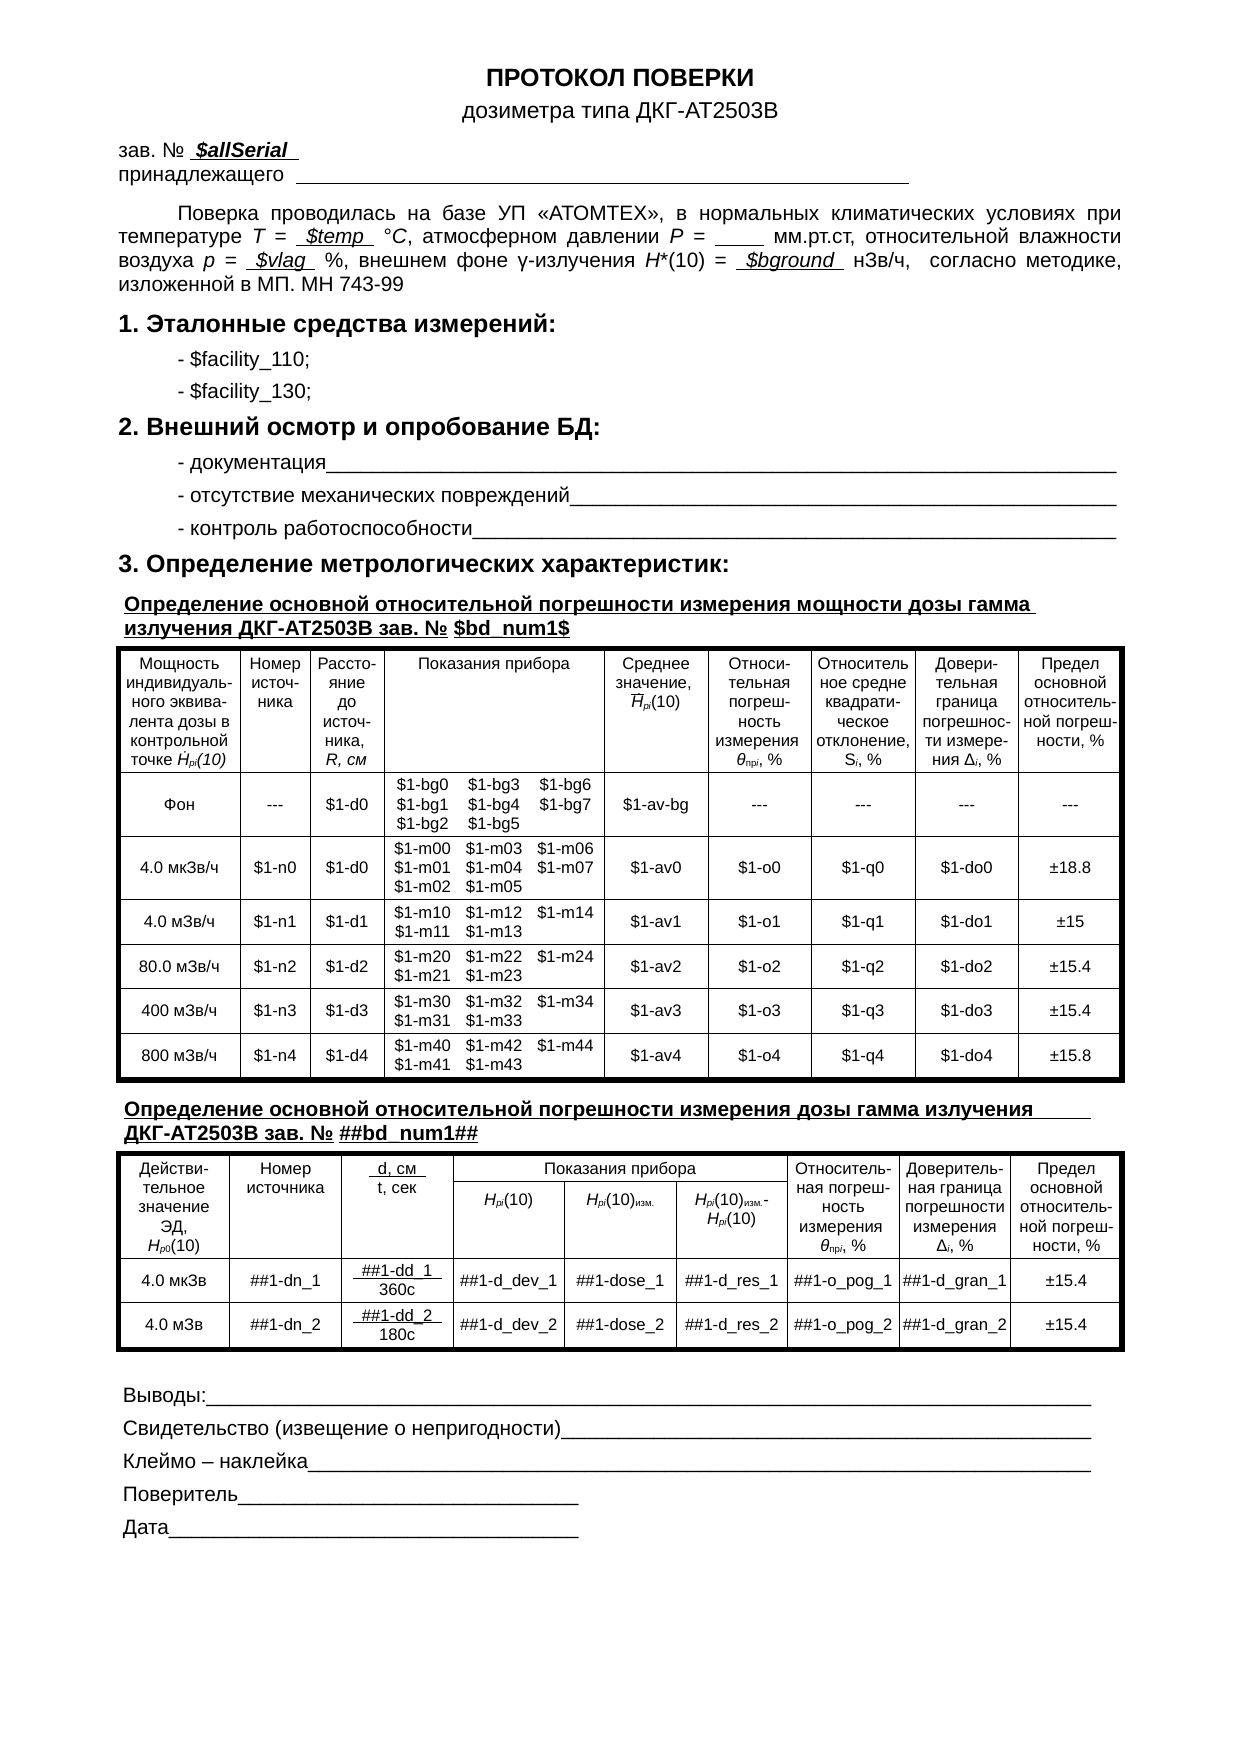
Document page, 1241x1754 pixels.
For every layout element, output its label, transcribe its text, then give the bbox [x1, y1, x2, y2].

table_cell ##1-d_res_2 [677, 1303, 787, 1347]
table_cell ##1-d_res_1 [677, 1259, 787, 1302]
table_cell Предел основной относитель-ной погреш-ности, % [1011, 1156, 1119, 1258]
table_cell ##1-o_pog_2 [788, 1303, 899, 1347]
table_cell $1-do1 [916, 900, 1018, 944]
table_cell Дата [118, 1511, 1122, 1543]
table_cell Свидетельство (извещение о непригодности) [118, 1412, 1122, 1445]
table_cell ±15 [1019, 900, 1119, 944]
table_cell ±15.4 [1011, 1259, 1119, 1302]
text зав. № $allSerial . [118, 138, 1122, 162]
table_cell 400 мЗв/ч [121, 989, 240, 1033]
text 1. Эталонные средства измерений: [118, 309, 1122, 337]
table_cell $1-m20 $1-m21 $1-m22 $1-m23 $1-m24 [385, 945, 604, 988]
table_cell $1-d0 [311, 837, 384, 899]
table_cell $1-m10 $1-m11 $1-m12 $1-m13 $1-m14 [385, 900, 604, 944]
table_cell $1-q2 [812, 945, 915, 988]
table_cell $1-m40 $1-m41 $1-m42 $1-m43 $1-m44 [385, 1034, 604, 1077]
table_cell ##1-o_pog_1 [788, 1259, 899, 1302]
table_cell Показания прибора [385, 651, 604, 772]
table_cell ±18.8 [1019, 837, 1119, 899]
table_cell $1-m00 $1-m01 $1-m02 $1-m03 $1-m04 $1-m05 $1-m06 $1-m07 [385, 837, 604, 899]
table_cell ##1-dose_2 [565, 1303, 676, 1347]
table_cell Клеймо – наклейка [118, 1445, 1122, 1478]
table_cell ±15.4 [1019, 945, 1119, 988]
text ПРОТОКОЛ ПОВЕРКИ [118, 62, 1122, 91]
table_cell --- [812, 773, 915, 836]
text дозиметра типа ДКГ-АТ2503B [118, 97, 1122, 124]
table_header Определение основной относительной погрешности измерения дозы гамма излучения ДКГ-АТ2503B зав. № ##bd_num1## [118, 1083, 1122, 1151]
table_cell $1-do0 [916, 837, 1018, 899]
table_cell ##1-d_dev_2 [454, 1303, 564, 1347]
table_cell 4.0 мкЗв/ч [121, 837, 240, 899]
table_cell $1-do4 [916, 1034, 1018, 1077]
table_cell $1-d4 [311, 1034, 384, 1077]
table_cell 4.0 мкЗв [121, 1259, 229, 1302]
table_cell $1-d1 [311, 900, 384, 944]
table_cell $1-n2 [241, 945, 310, 988]
table_cell ±15.8 [1019, 1034, 1119, 1077]
table_cell $1-av0 [605, 837, 708, 899]
table_cell ##1-dd_2 180c [342, 1303, 453, 1347]
table_cell --- [241, 773, 310, 836]
table_cell Показания прибора [454, 1156, 787, 1181]
text - $facility_110; [118, 346, 1122, 370]
table_cell $1-o1 [709, 900, 811, 944]
table_cell Номер источника [230, 1156, 341, 1258]
table_cell ##1-d_gran_1 [900, 1259, 1010, 1302]
text 2. Внешний осмотр и опробование БД: [118, 412, 1122, 441]
table_cell Фон [121, 773, 240, 836]
table_cell Hpi(10)изм.-Hpi(10) [677, 1182, 787, 1258]
table_cell 80.0 мЗв/ч [121, 945, 240, 988]
table_cell Среднее значение, Ḣpi(10) [605, 651, 708, 772]
table_cell ##1-d_gran_2 [900, 1303, 1010, 1347]
table_cell $1-q3 [812, 989, 915, 1033]
table_cell ##1-d_dev_1 [454, 1259, 564, 1302]
table_cell $1-o0 [709, 837, 811, 899]
table_cell ##1-dn_2 [230, 1303, 341, 1347]
table_cell $1-q4 [812, 1034, 915, 1077]
table_cell ±15.4 [1011, 1303, 1119, 1347]
table_header Определение основной относительной погрешности измерения мощности дозы гамма излучения ДКГ-АТ2503B зав. № $bd_num1$ [118, 578, 1122, 646]
table_cell --- [709, 773, 811, 836]
table_cell Предел основной относитель-ной погреш-ности, % [1019, 651, 1119, 772]
table_cell $1-n3 [241, 989, 310, 1033]
table_cell Относи-тельная погреш-ность измерения θпрi, % [709, 651, 811, 772]
table_cell $1-d0 [311, 773, 384, 836]
table_cell Мощность индивидуаль-ного эквива-лента дозы в контрольной точке Ḣpi(10) [121, 651, 240, 772]
table_cell 800 мЗв/ч [121, 1034, 240, 1077]
table_cell $1-m30 $1-m31 $1-m32 $1-m33 $1-m34 [385, 989, 604, 1033]
table_cell Доверитель-ная граница погрешности измерения Δi, % [900, 1156, 1010, 1258]
text 3. Определение метрологических характеристик: [118, 549, 1122, 577]
table_cell 4.0 мЗв [121, 1303, 229, 1347]
table_cell $1-q1 [812, 900, 915, 944]
table_cell $1-av-bg [605, 773, 708, 836]
table_cell ##1-dn_1 [230, 1259, 341, 1302]
table_cell Hpi(10) [454, 1182, 564, 1258]
table_cell Поверитель [118, 1478, 1122, 1511]
table_cell --- [1019, 773, 1119, 836]
table_cell $1-n4 [241, 1034, 310, 1077]
text - отсутствие механических повреждений [118, 483, 1122, 507]
table_cell $1-q0 [812, 837, 915, 899]
table_cell Hpi(10)изм. [565, 1182, 676, 1258]
table_cell $1-bg0 $1-bg1 $1-bg2 $1-bg3 $1-bg4 $1-bg5 $1-bg6 $1-bg7 [385, 773, 604, 836]
text принадлежащего . . [118, 162, 1122, 186]
text - $facility_130; [118, 379, 1122, 403]
table_header Выводы: [118, 1379, 1122, 1412]
table_cell $1-av1 [605, 900, 708, 944]
table_cell $1-d2 [311, 945, 384, 988]
table_cell Рассто-яние до источ-ника, R, см [311, 651, 384, 772]
table_cell 4.0 мЗв/ч [121, 900, 240, 944]
table_cell --- [916, 773, 1018, 836]
table_cell Довери-тельная граница погрешнос-ти измере-ния Δi, % [916, 651, 1018, 772]
table_cell $1-o4 [709, 1034, 811, 1077]
text - контроль работоспособности [118, 516, 1122, 540]
table_cell $1-n0 [241, 837, 310, 899]
table_cell $1-av3 [605, 989, 708, 1033]
table_cell $1-d3 [311, 989, 384, 1033]
table_cell Действи-тельное значение ЭД, Hp0(10) [121, 1156, 229, 1258]
table_cell Номер источ-ника [241, 651, 310, 772]
text - документация [118, 450, 1122, 474]
table_cell $1-av2 [605, 945, 708, 988]
table_cell d, см t, сек [342, 1156, 453, 1258]
table_cell $1-o2 [709, 945, 811, 988]
table_cell Относитель-ная погреш-ность измерения θпрi, % [788, 1156, 899, 1258]
table_cell $1-o3 [709, 989, 811, 1033]
table_cell ##1-dd_1 360c [342, 1259, 453, 1302]
table_cell $1-do2 [916, 945, 1018, 988]
text Поверка проводилась на базе УП «АТОМТЕХ», в нормальных климатических условиях при температуре Т = $temp °С, атмосферном давлении Р = мм.рт.ст, относительной влажности воздуха р = $vlag %, внешнем фоне γ-излучения H*(10) = $bground нЗв/ч, согласно методике, изложенной в МП. МН 743-99 [118, 200, 1122, 296]
table_cell Относительное средне квадрати-ческое отклонение, Si, % [812, 651, 915, 772]
table_cell $1-n1 [241, 900, 310, 944]
table_cell $1-av4 [605, 1034, 708, 1077]
table_cell ±15.4 [1019, 989, 1119, 1033]
table_cell $1-do3 [916, 989, 1018, 1033]
table_cell ##1-dose_1 [565, 1259, 676, 1302]
